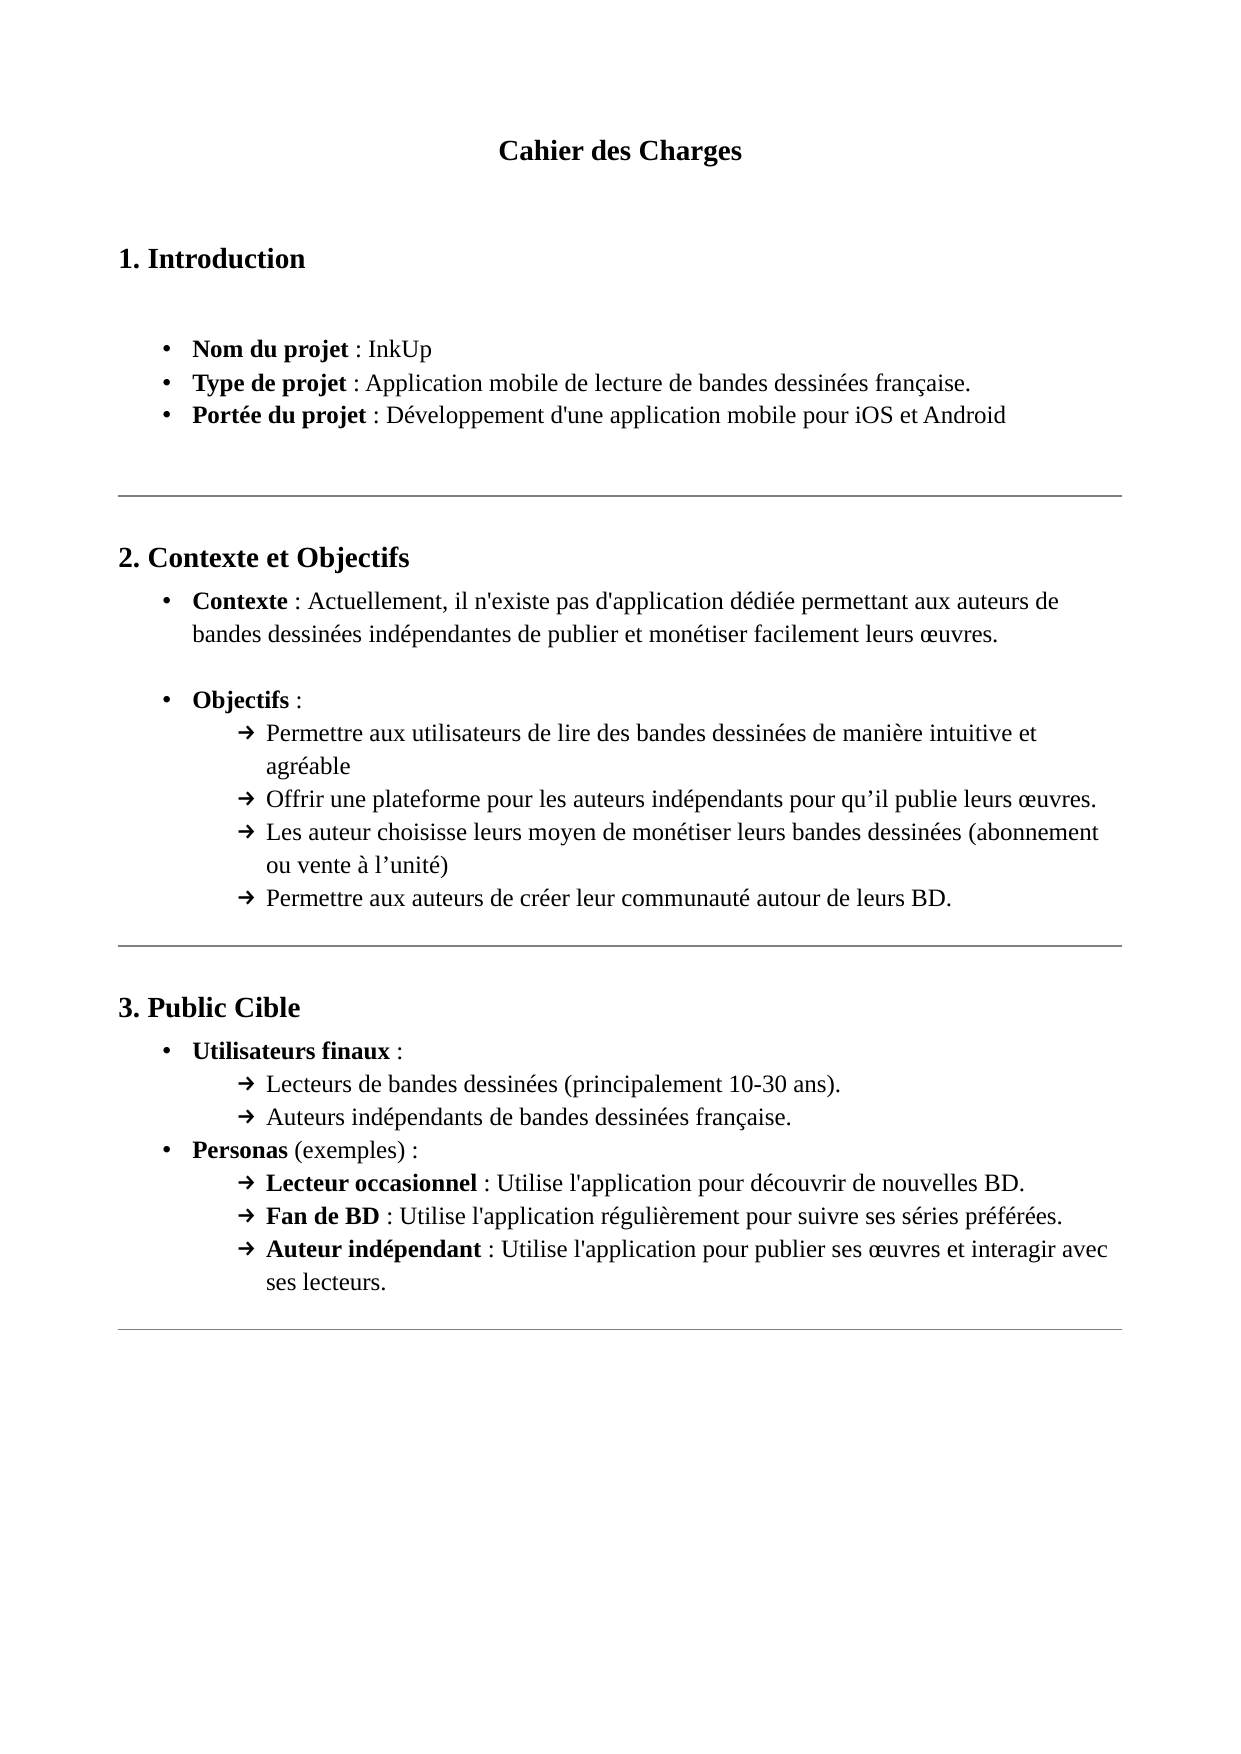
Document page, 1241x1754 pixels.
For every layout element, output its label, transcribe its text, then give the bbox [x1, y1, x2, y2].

subtitle 2. Contexte et Objectifs [118, 540, 1122, 574]
list Personas (exemples) : [162, 1135, 1122, 1164]
subtitle 3. Public Cible [118, 990, 1122, 1023]
list Fan de BD : Utilise l'application régulièrement pour suivre ses séries préférées. [236, 1201, 1122, 1230]
list Auteur indépendant : Utilise l'application pour publier ses œuvres et interagir avec ses lecteurs. [236, 1234, 1122, 1296]
list Utilisateurs finaux : [162, 1036, 1122, 1064]
list Lecteur occasionnel : Utilise l'application pour découvrir de nouvelles BD. [236, 1168, 1122, 1197]
subtitle 1. Introduction [118, 241, 1122, 274]
list Permettre aux utilisateurs de lire des bandes dessinées de manière intuitive et agréable [236, 718, 1122, 780]
list Les auteur choisisse leurs moyen de monétiser leurs bandes dessinées (abonnement ou vente à l’unité) [236, 817, 1122, 879]
list Objectifs : [162, 685, 1122, 714]
list Contexte : Actuellement, il n'existe pas d'application dédiée permettant aux auteurs de bandes dessinées indépendantes de publier et monétiser facilement leurs œuvres. [162, 586, 1122, 648]
list Type de projet : Application mobile de lecture de bandes dessinées française. [162, 368, 1122, 396]
list Permettre aux auteurs de créer leur communauté autour de leurs BD. [236, 883, 1122, 912]
subtitle Cahier des Charges [118, 133, 1122, 166]
list Portée du projet : Développement d'une application mobile pour iOS et Android [162, 401, 1122, 429]
list Offrir une plateforme pour les auteurs indépendants pour qu’il publie leurs œuvres. [236, 784, 1122, 813]
list Auteurs indépendants de bandes dessinées française. [236, 1102, 1122, 1131]
list Nom du projet : InkUp [162, 334, 1122, 363]
list Lecteurs de bandes dessinées (principalement 10-30 ans). [236, 1069, 1122, 1098]
